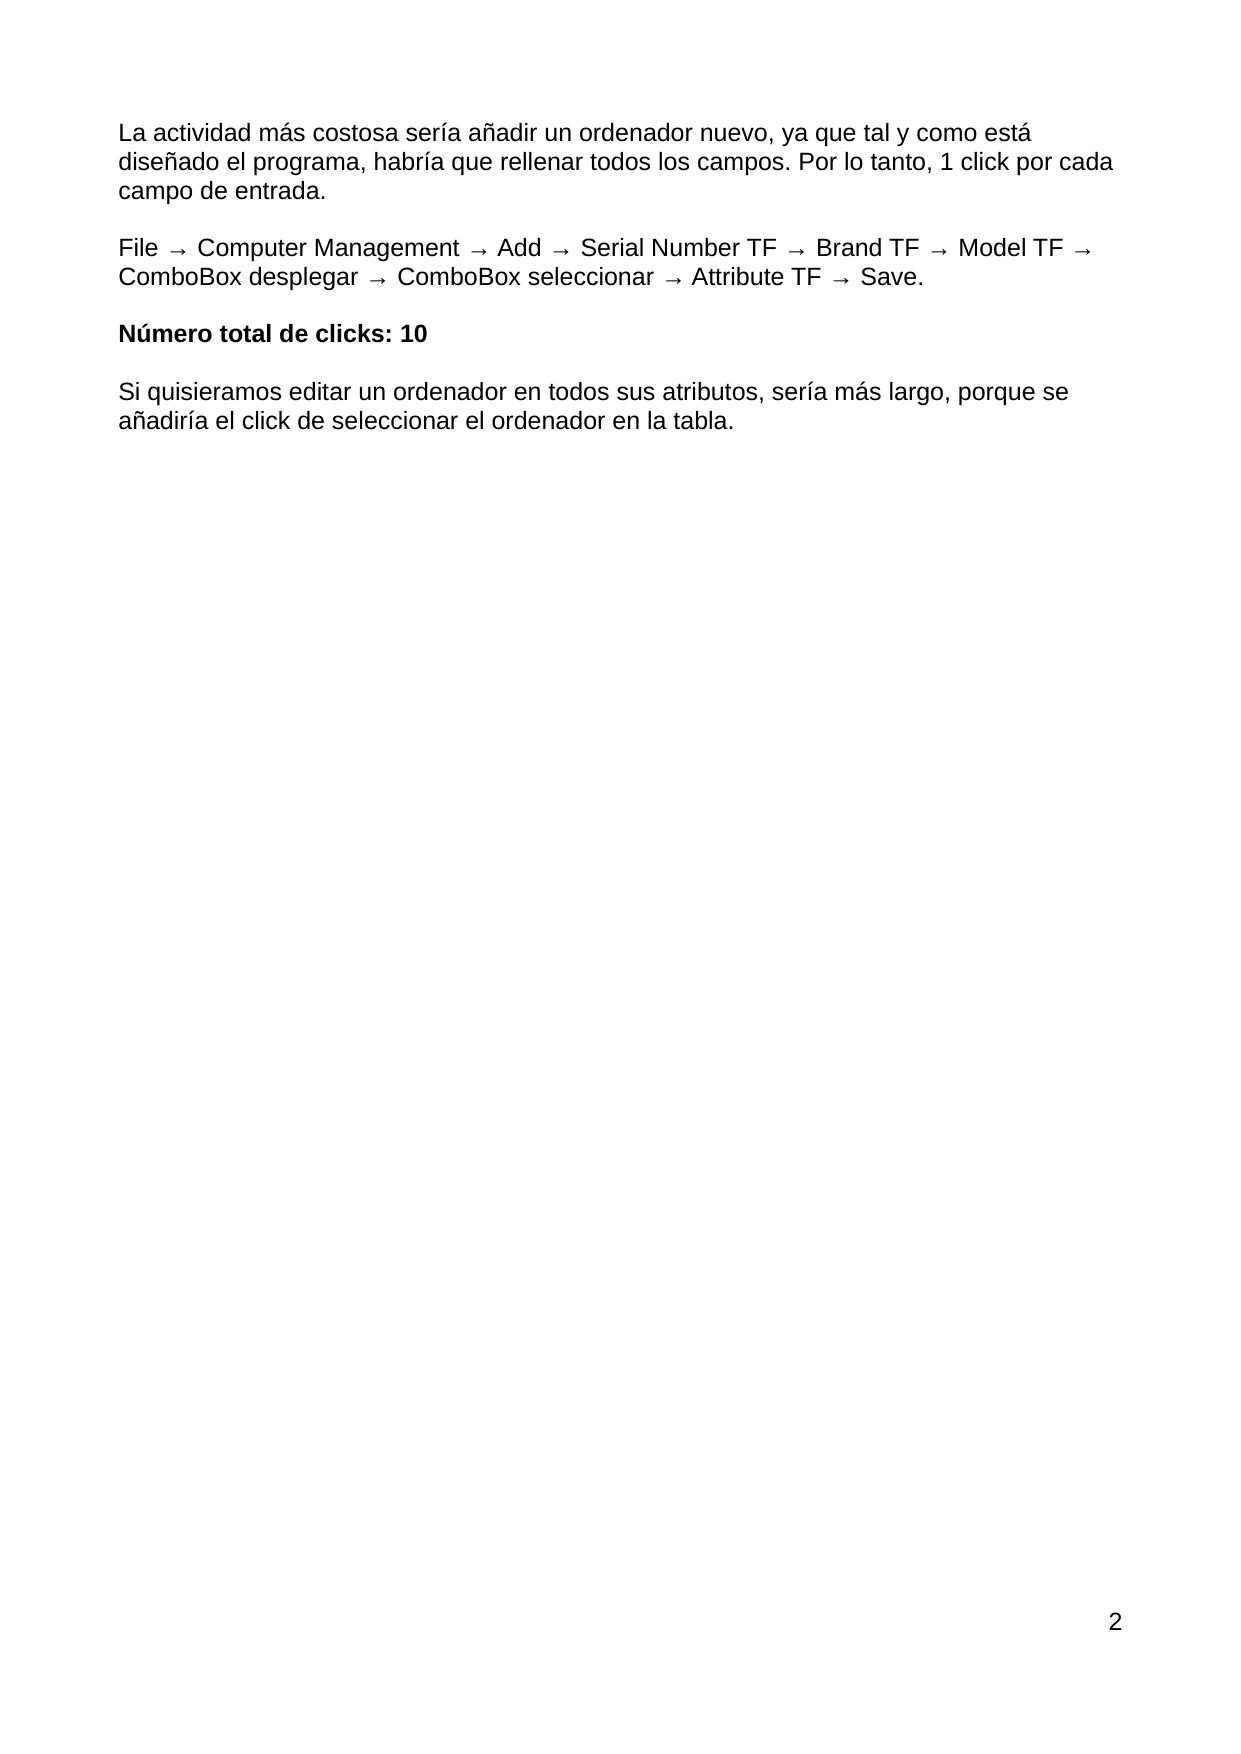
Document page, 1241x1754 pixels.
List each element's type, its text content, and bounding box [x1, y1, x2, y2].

text File → Computer Management → Add → Serial Number TF → Brand TF → Model TF → ComboBox desplegar → ComboBox seleccionar → Attribute TF → Save. [118, 233, 1122, 291]
text La actividad más costosa sería añadir un ordenador nuevo, ya que tal y como está diseñado el programa, habría que rellenar todos los campos. Por lo tanto, 1 click por cada campo de entrada. [118, 118, 1122, 204]
text Si quisieramos editar un ordenador en todos sus atributos, sería más largo, porque se añadiría el click de seleccionar el ordenador en la tabla. [118, 377, 1122, 434]
text Número total de clicks: 10 [118, 319, 1122, 348]
